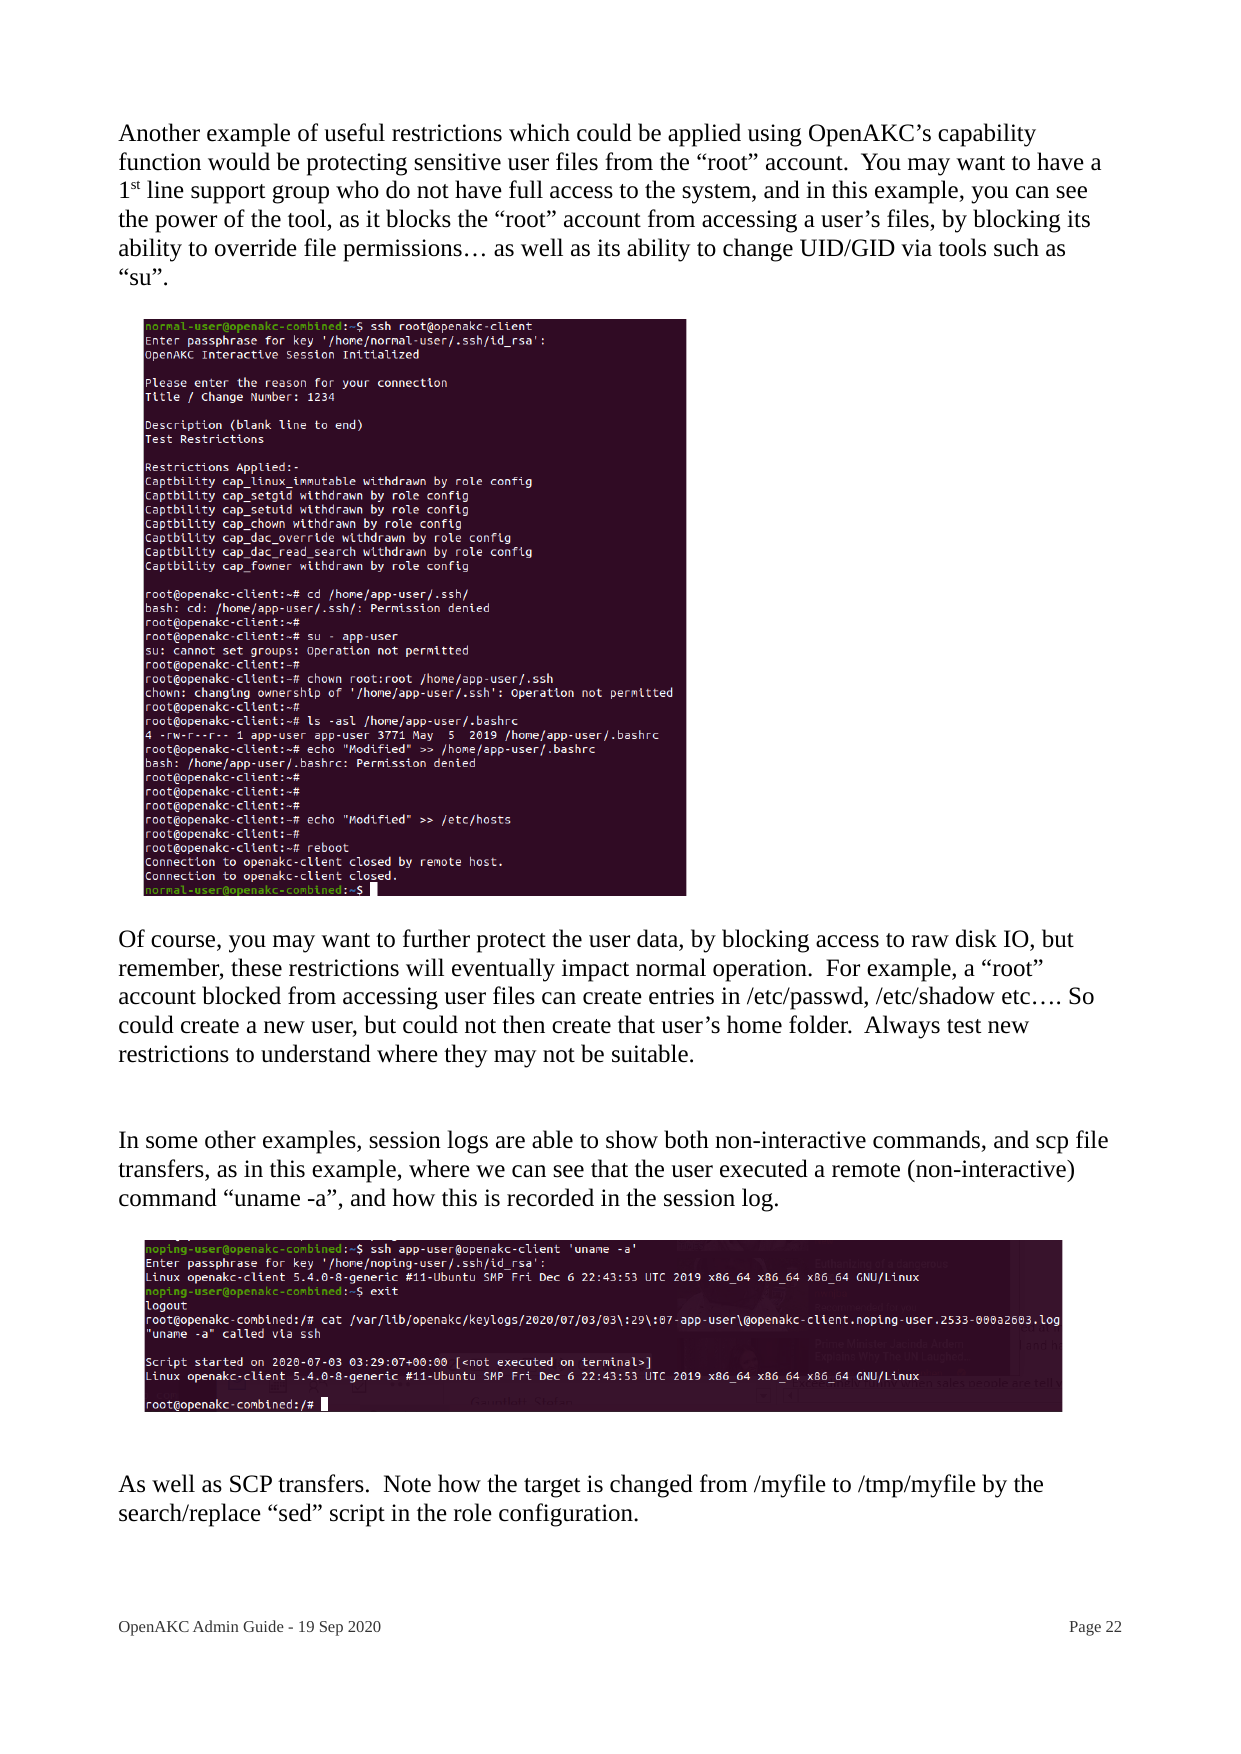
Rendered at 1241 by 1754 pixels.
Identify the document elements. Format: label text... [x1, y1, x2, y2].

text In some other examples, session logs are able to show both non-interactive commands, and scp file transfers, as in this example, where we can see that the user executed a remote (non-interactive) command “uname -a”, and how this is recorded in the session log. [118, 1125, 1122, 1211]
text Of course, you may want to further protect the user data, by blocking access to raw disk IO, but remember, these restrictions will eventually impact normal operation. For example, a “root” account blocked from accessing user files can create entries in /etc/passwd, /etc/shadow etc…. So could create a new user, but could not then create that user’s home folder. Always test new restrictions to understand where they may not be suitable. [118, 924, 1122, 1068]
picture [144, 1240, 1063, 1412]
picture [143, 319, 687, 896]
text Another example of useful restrictions which could be applied using OpenAKC’s capability function would be protecting sensitive user files from the “root” account. You may want to have a 1st line support group who do not have full access to the system, and in this example, you can see the power of the tool, as it blocks the “root” account from accessing a user’s files, by blocking its ability to override file permissions… as well as its ability to change UID/GID via tools such as “su”. [118, 118, 1122, 291]
text As well as SCP transfers. Note how the target is changed from /myfile to /tmp/myfile by the search/replace “sed” script in the role configuration. [118, 1469, 1122, 1526]
